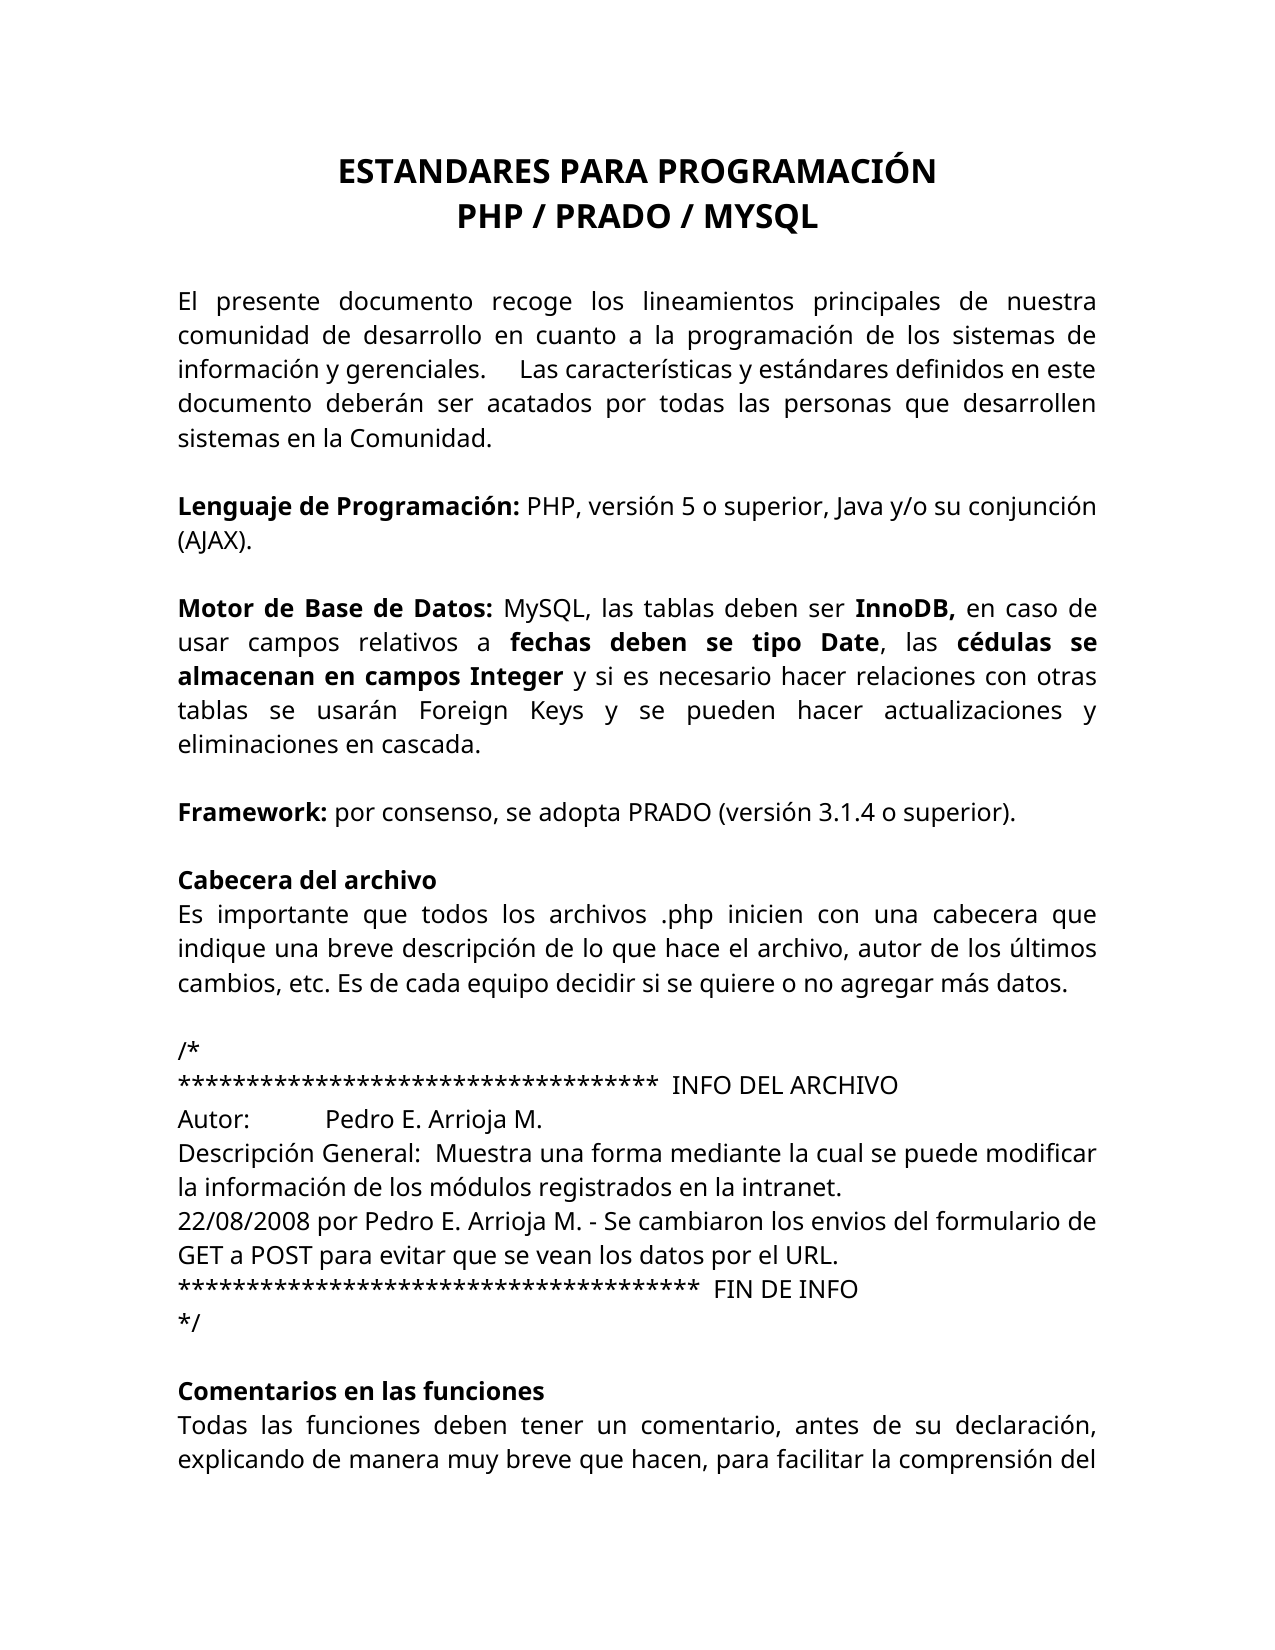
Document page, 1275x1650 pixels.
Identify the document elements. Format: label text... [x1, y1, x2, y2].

text El presente documento recoge los lineamientos principales de nuestra comunidad de desarrollo en cuanto a la programación de los sistemas de información y gerenciales. Las características y estándares definidos en este documento deberán ser acatados por todas las personas que desarrollen sistemas en la Comunidad. [177, 284, 1098, 454]
text *********************************** INFO DEL ARCHIVO [177, 1067, 1098, 1101]
text Cabecera del archivo [177, 863, 1098, 897]
text Framework: por consenso, se adopta PRADO (versión 3.1.4 o superior). [177, 795, 1098, 829]
text Autor: Pedro E. Arrioja M. [177, 1101, 1098, 1136]
text ESTANDARES PARA PROGRAMACIÓN [177, 148, 1098, 193]
text 22/08/2008 por Pedro E. Arrioja M. - Se cambiaron los envios del formulario de GET a POST para evitar que se vean los datos por el URL. [177, 1204, 1098, 1272]
text Lenguaje de Programación: PHP, versión 5 o superior, Java y/o su conjunción (AJAX). [177, 488, 1098, 556]
text Motor de Base de Datos: MySQL, las tablas deben ser InnoDB, en caso de usar campos relativos a fechas deben se tipo Date, las cédulas se almacenan en campos Integer y si es necesario hacer relaciones con otras tablas se usarán Foreign Keys y se pueden hacer actualizaciones y eliminaciones en cascada. [177, 591, 1098, 761]
text Descripción General: Muestra una forma mediante la cual se puede modificar la información de los módulos registrados en la intranet. [177, 1136, 1098, 1204]
text Comentarios en las funciones [177, 1374, 1098, 1408]
text /* [177, 1033, 1098, 1067]
text Es importante que todos los archivos .php inicien con una cabecera que indique una breve descripción de lo que hace el archivo, autor de los últimos cambios, etc. Es de cada equipo decidir si se quiere o no agregar más datos. [177, 897, 1098, 999]
text */ [177, 1306, 1098, 1340]
text Todas las funciones deben tener un comentario, antes de su declaración, explicando de manera muy breve que hacen, para facilitar la comprensión del [177, 1408, 1098, 1476]
text PHP / PRADO / MYSQL [177, 193, 1098, 238]
text ************************************** FIN DE INFO [177, 1272, 1098, 1306]
